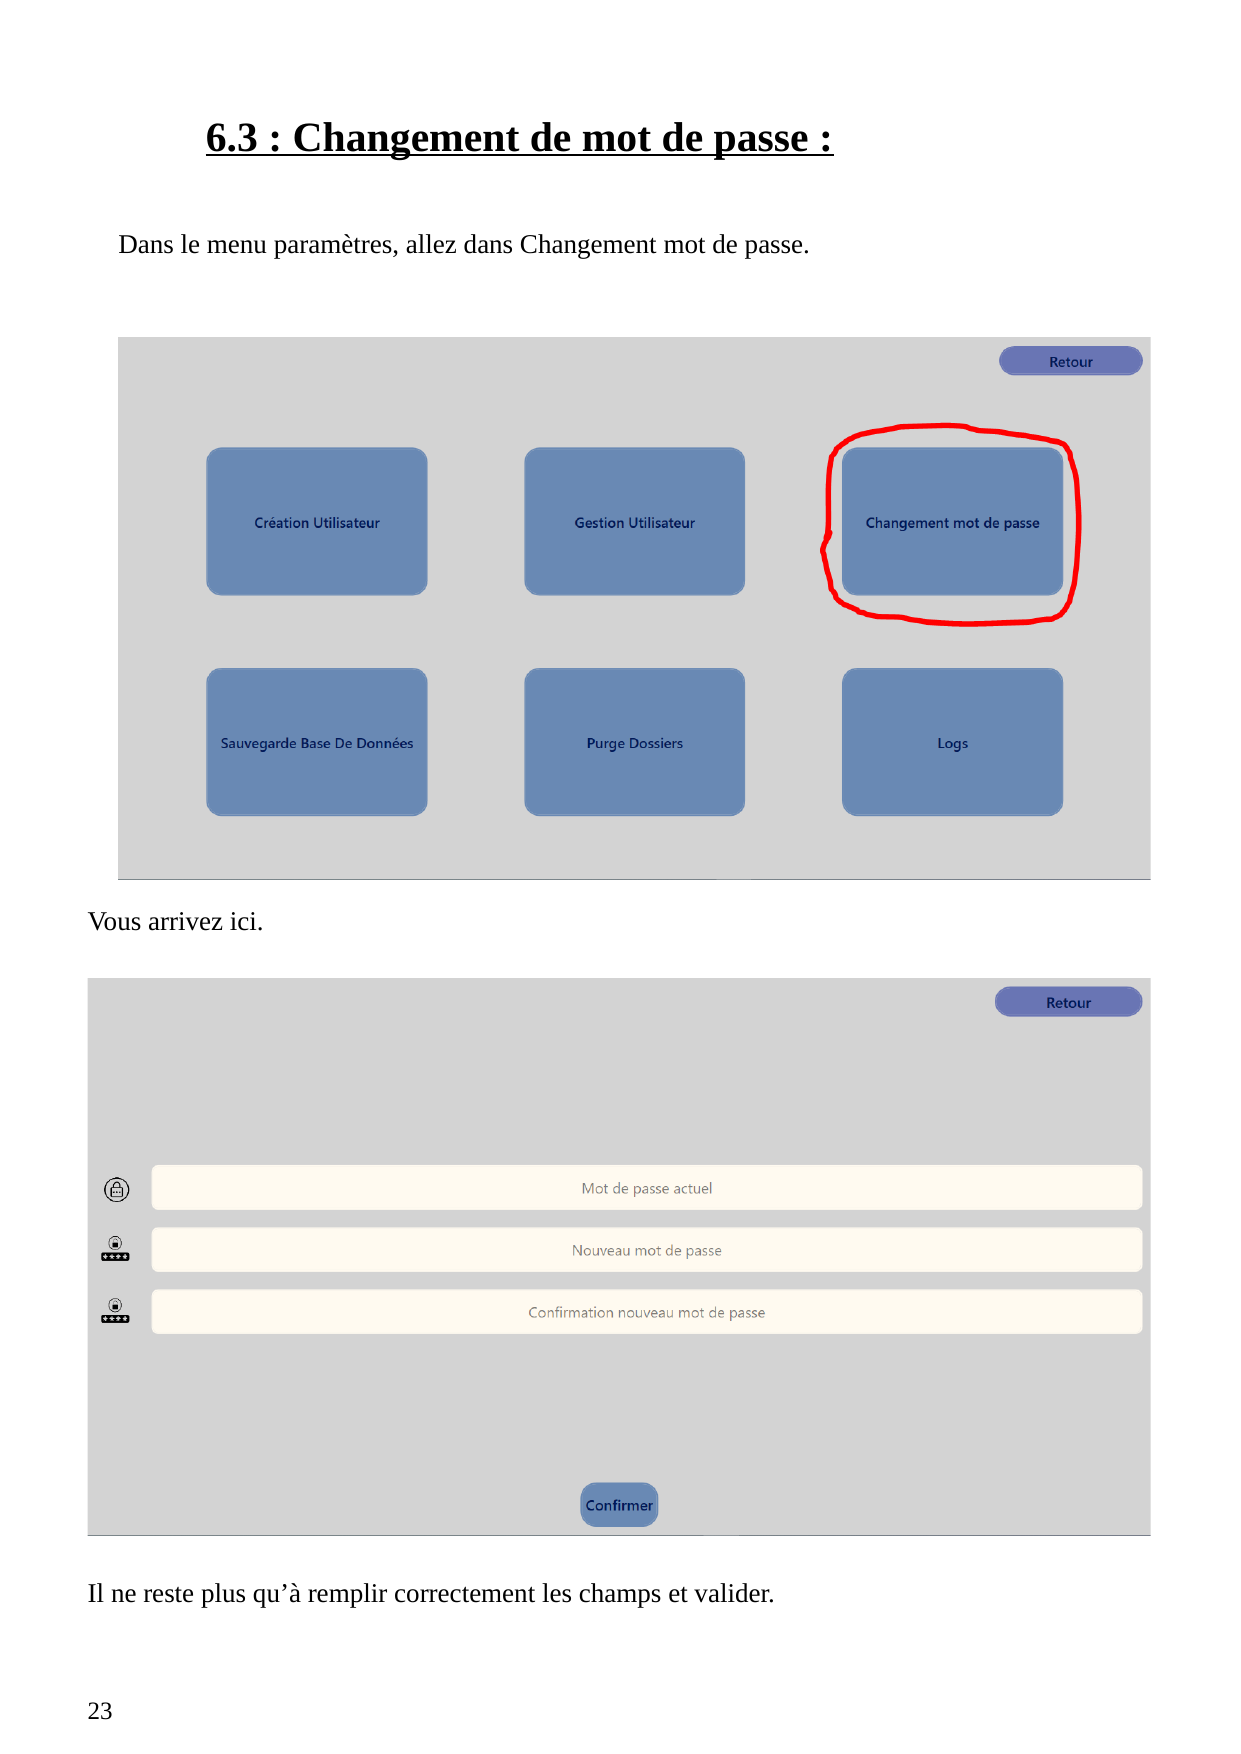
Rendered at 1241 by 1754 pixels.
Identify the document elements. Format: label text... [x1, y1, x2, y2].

subtitle 6.3 : Changement de mot de passe : [206, 112, 1151, 160]
picture [118, 337, 1151, 880]
text Dans le menu paramètres, allez dans Changement mot de passe. [118, 228, 1151, 259]
picture [87, 978, 1151, 1536]
text Il ne reste plus qu’à remplir correctement les champs et valider. [87, 1578, 1151, 1609]
text Vous arrivez ici. [87, 905, 1151, 936]
